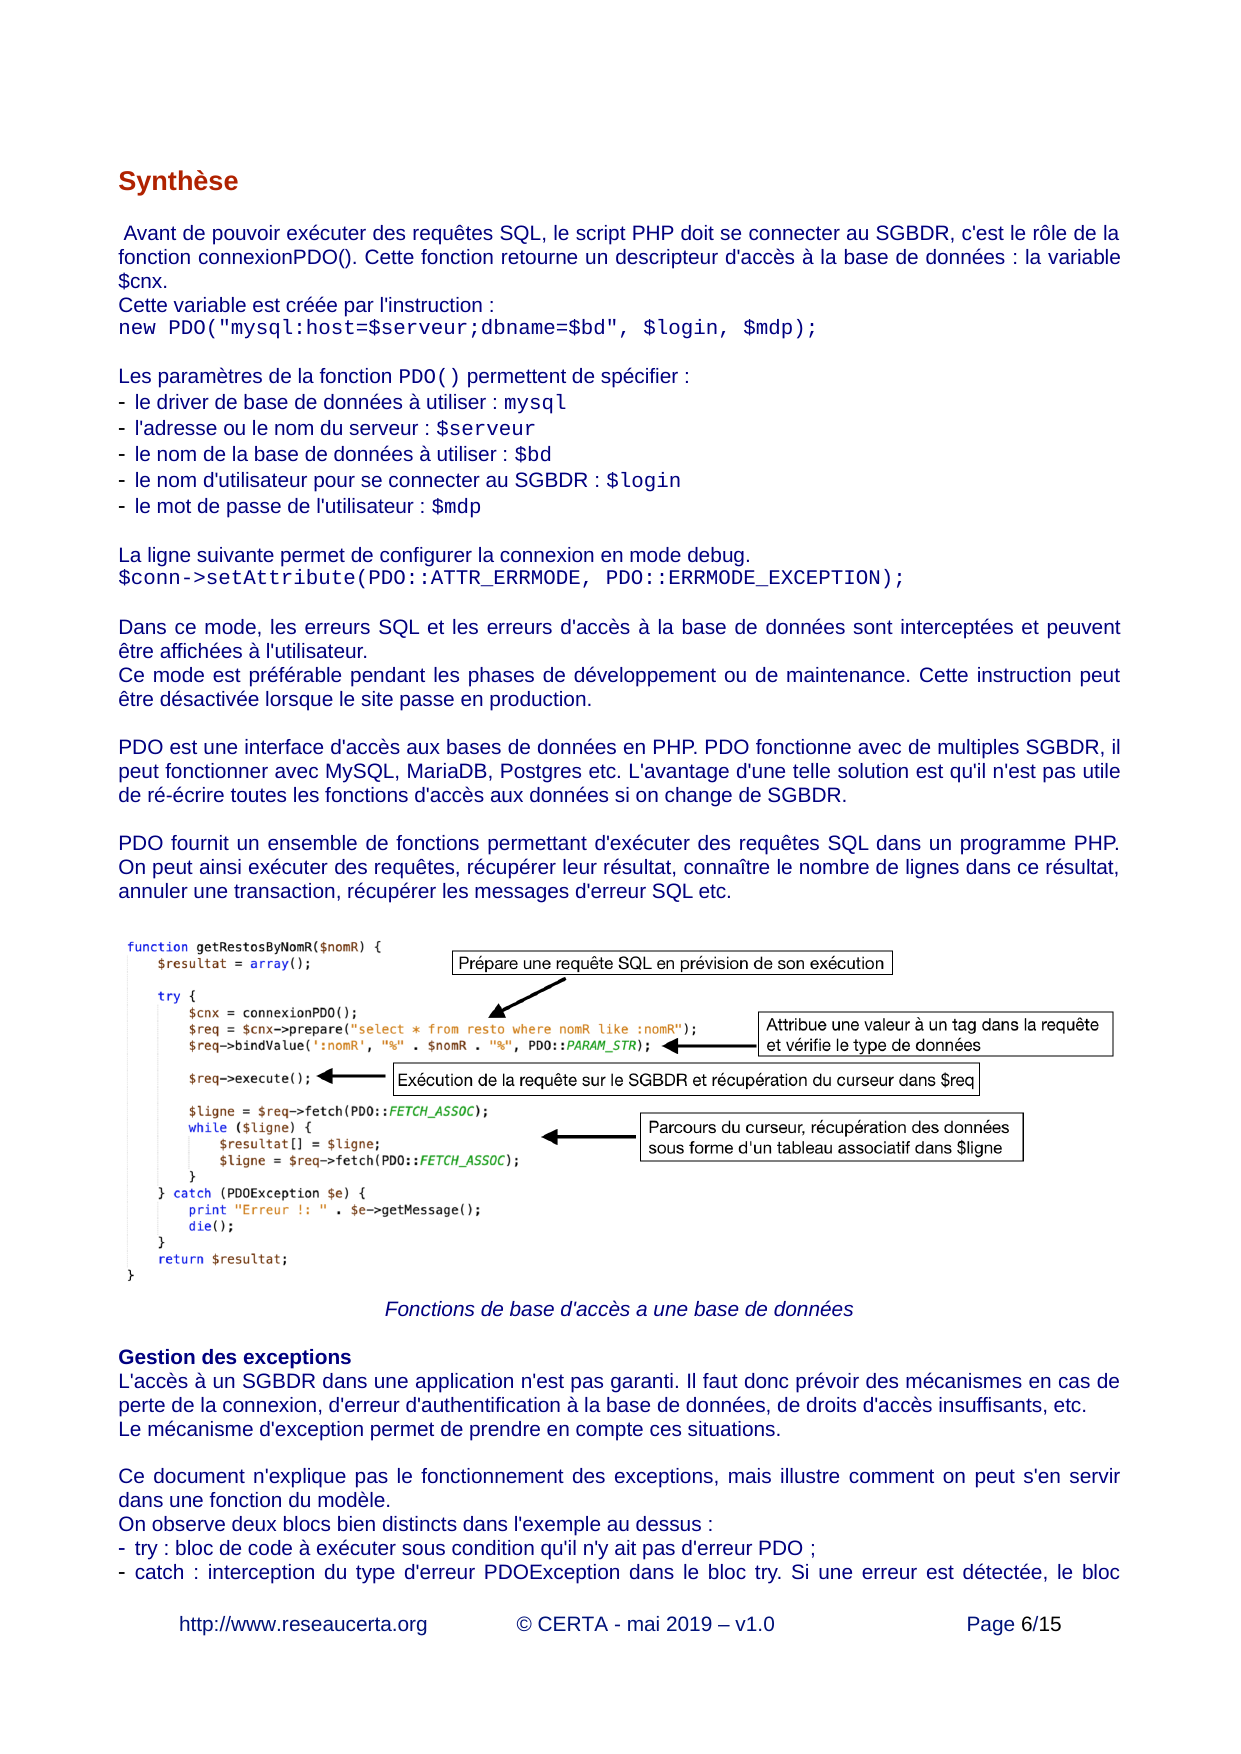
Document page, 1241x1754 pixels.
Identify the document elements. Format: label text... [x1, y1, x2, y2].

list try : bloc de code à exécuter sous condition qu'il n'y ait pas d'erreur PDO ; [118, 1536, 1122, 1560]
text Fonctions de base d'accès a une base de données [118, 1297, 1122, 1321]
text Avant de pouvoir exécuter des requêtes SQL, le script PHP doit se connecter au SGBDR, c'est le rôle de la fonction connexionPDO(). Cette fonction retourne un descripteur d'accès à la base de données : la variable $cnx. [118, 221, 1122, 293]
text La ligne suivante permet de configurer la connexion en mode debug. [118, 543, 1122, 567]
text Le mécanisme d'exception permet de prendre en compte ces situations. [118, 1416, 1122, 1440]
text On observe deux blocs bien distincts dans l'exemple au dessus : [118, 1512, 1122, 1536]
text Dans ce mode, les erreurs SQL et les erreurs d'accès à la base de données sont interceptées et peuvent être affichées à l'utilisateur. [118, 615, 1122, 663]
text Ce mode est préférable pendant les phases de développement ou de maintenance. Cette instruction peut être désactivée lorsque le site passe en production. [118, 663, 1122, 711]
text PDO est une interface d'accès aux bases de données en PHP. PDO fonctionne avec de multiples SGBDR, il peut fonctionner avec MySQL, MariaDB, Postgres etc. L'avantage d'une telle solution est qu'il n'est pas utile de ré-écrire toutes les fonctions d'accès aux données si on change de SGBDR. [118, 735, 1122, 807]
text new PDO("mysql:host=$serveur;dbname=$bd", $login, $mdp); [118, 317, 1122, 340]
list le driver de base de données à utiliser : mysql [118, 390, 1122, 416]
list catch : interception du type d'erreur PDOException dans le bloc try. Si une erreur est détectée, le bloc [118, 1560, 1122, 1584]
text Gestion des exceptions [118, 1344, 1122, 1368]
text Synthèse [118, 165, 1122, 196]
text L'accès à un SGBDR dans une application n'est pas garanti. Il faut donc prévoir des mécanismes en cas de perte de la connexion, d'erreur d'authentification à la base de données, de droits d'accès insuffisants, etc. [118, 1368, 1122, 1416]
list le nom de la base de données à utiliser : $bd [118, 442, 1122, 468]
text Les paramètres de la fonction PDO() permettent de spécifier : [118, 364, 1122, 390]
list l'adresse ou le nom du serveur : $serveur [118, 416, 1122, 442]
list le nom d'utilisateur pour se connecter au SGBDR : $login [118, 468, 1122, 493]
picture [118, 931, 1123, 1297]
text PDO fournit un ensemble de fonctions permettant d'exécuter des requêtes SQL dans un programme PHP. On peut ainsi exécuter des requêtes, récupérer leur résultat, connaître le nombre de lignes dans ce résultat, annuler une transaction, récupérer les messages d'erreur SQL etc. [118, 831, 1122, 902]
list le mot de passe de l'utilisateur : $mdp [118, 493, 1122, 519]
text Cette variable est créée par l'instruction : [118, 293, 1122, 317]
text Ce document n'explique pas le fonctionnement des exceptions, mais illustre comment on peut s'en servir dans une fonction du modèle. [118, 1464, 1122, 1512]
text $conn->setAttribute(PDO::ATTR_ERRMODE, PDO::ERRMODE_EXCEPTION); [118, 567, 1122, 591]
